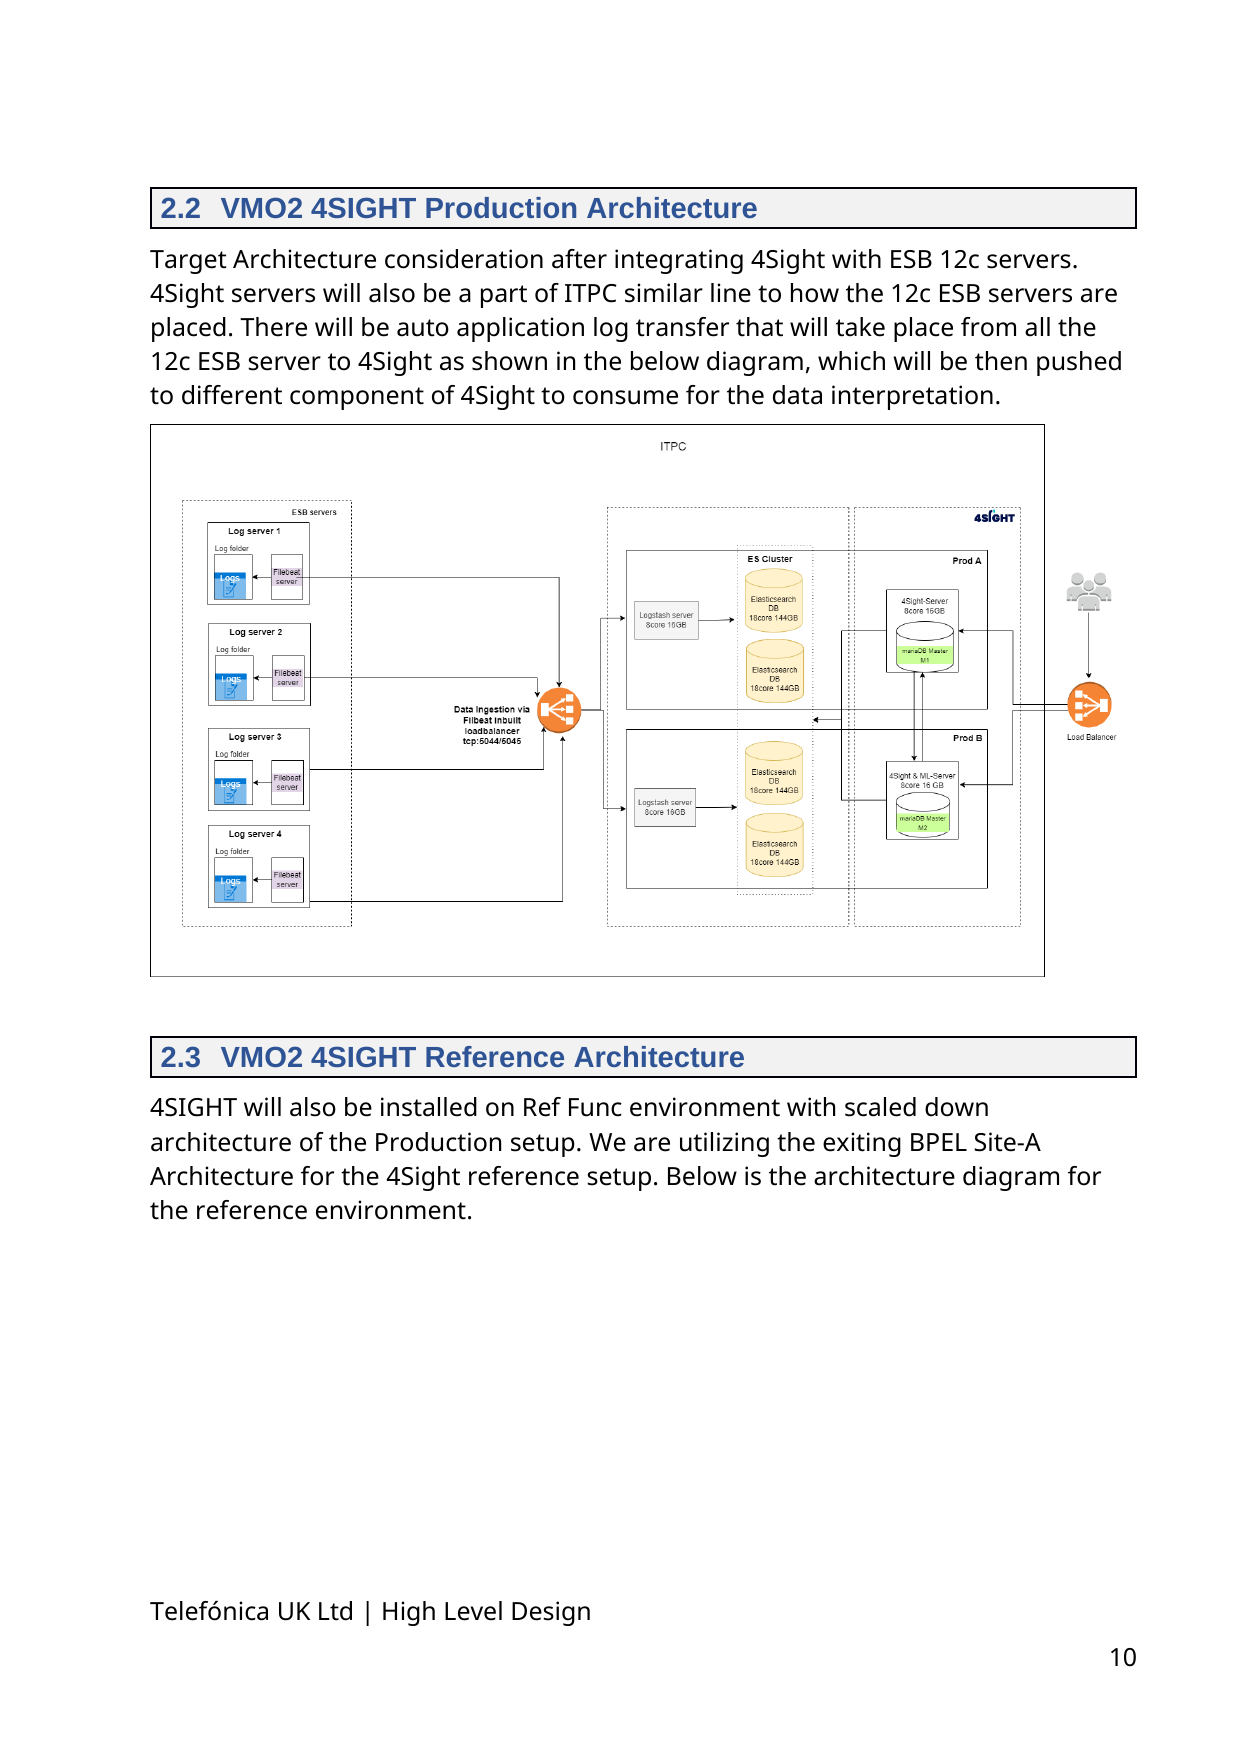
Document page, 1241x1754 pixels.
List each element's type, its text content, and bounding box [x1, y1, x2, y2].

subtitle VMO2 4SIGHT Reference Architecture [152, 1038, 1135, 1076]
text Target Architecture consideration after integrating 4Sight with ESB 12c servers. 4Sight servers will also be a part of ITPC similar line to how the 12c ESB servers are placed. There will be auto application log transfer that will take place from all the 12c ESB server to 4Sight as shown in the below diagram, which will be then pushed to different component of 4Sight to consume for the data interpretation. [150, 242, 1137, 412]
subtitle VMO2 4SIGHT Production Architecture [152, 189, 1135, 227]
picture [150, 424, 1137, 977]
text 4SIGHT will also be installed on Ref Func environment with scaled down architecture of the Production setup. We are utilizing the exiting BPEL Site-A Architecture for the 4Sight reference setup. Below is the architecture diagram for the reference environment. [150, 1090, 1137, 1226]
